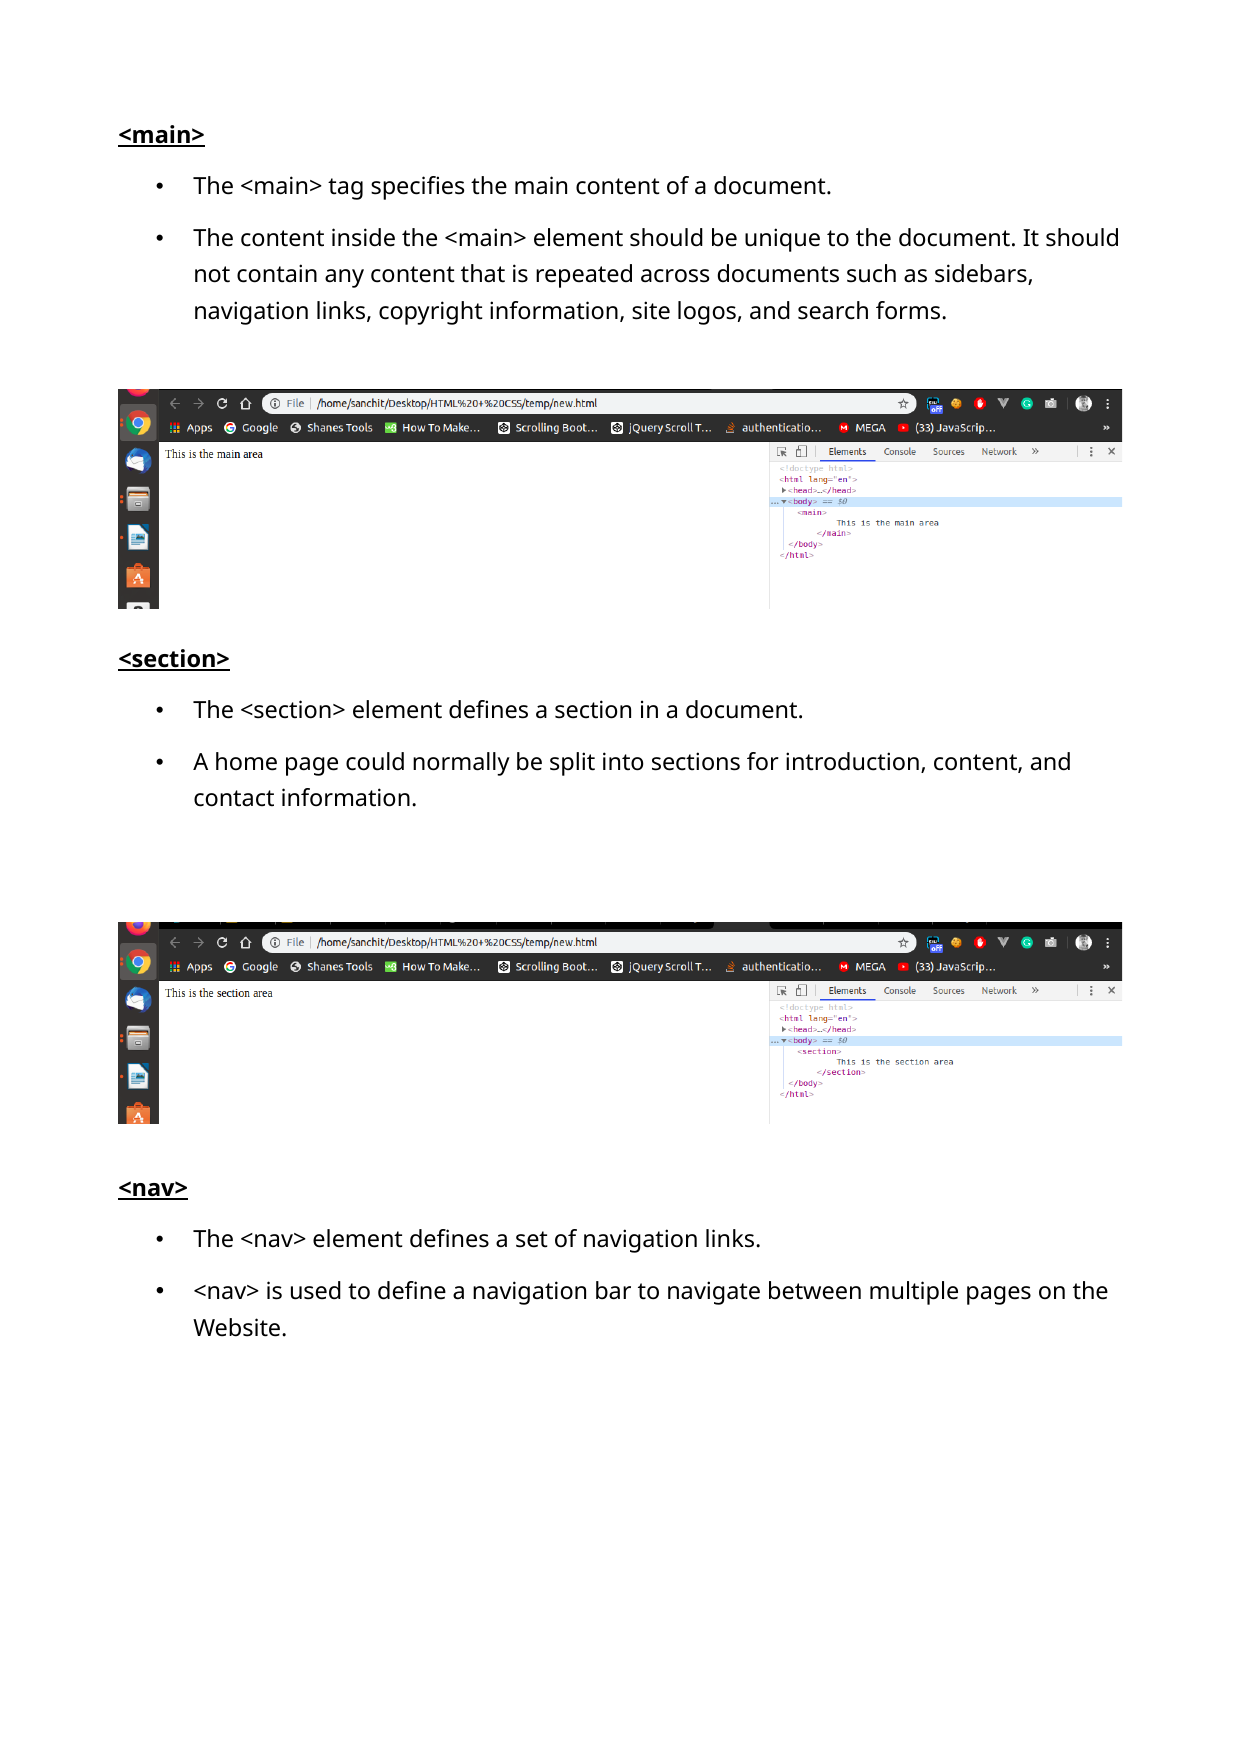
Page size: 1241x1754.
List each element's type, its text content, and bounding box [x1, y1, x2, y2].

list A home page could normally be split into sections for introduction, content, and contact information. [156, 745, 1122, 814]
text <nav> [118, 1171, 1122, 1203]
list The content inside the <main> element should be unique to the document. It should not contain any content that is repeated across documents such as sidebars, navigation links, copyright information, site logos, and search forms. [156, 221, 1122, 326]
text [118, 346, 1122, 389]
list <nav> is used to define a navigation bar to navigate between multiple pages on the Website. [156, 1274, 1122, 1343]
picture [118, 389, 1123, 609]
list The <section> element defines a section in a document. [156, 693, 1122, 726]
text <main> [118, 118, 1122, 150]
list The <main> tag specifies the main content of a document. [156, 169, 1122, 201]
picture [118, 922, 1123, 1124]
text <section> [118, 609, 1122, 674]
list The <nav> element defines a set of navigation links. [156, 1223, 1122, 1255]
